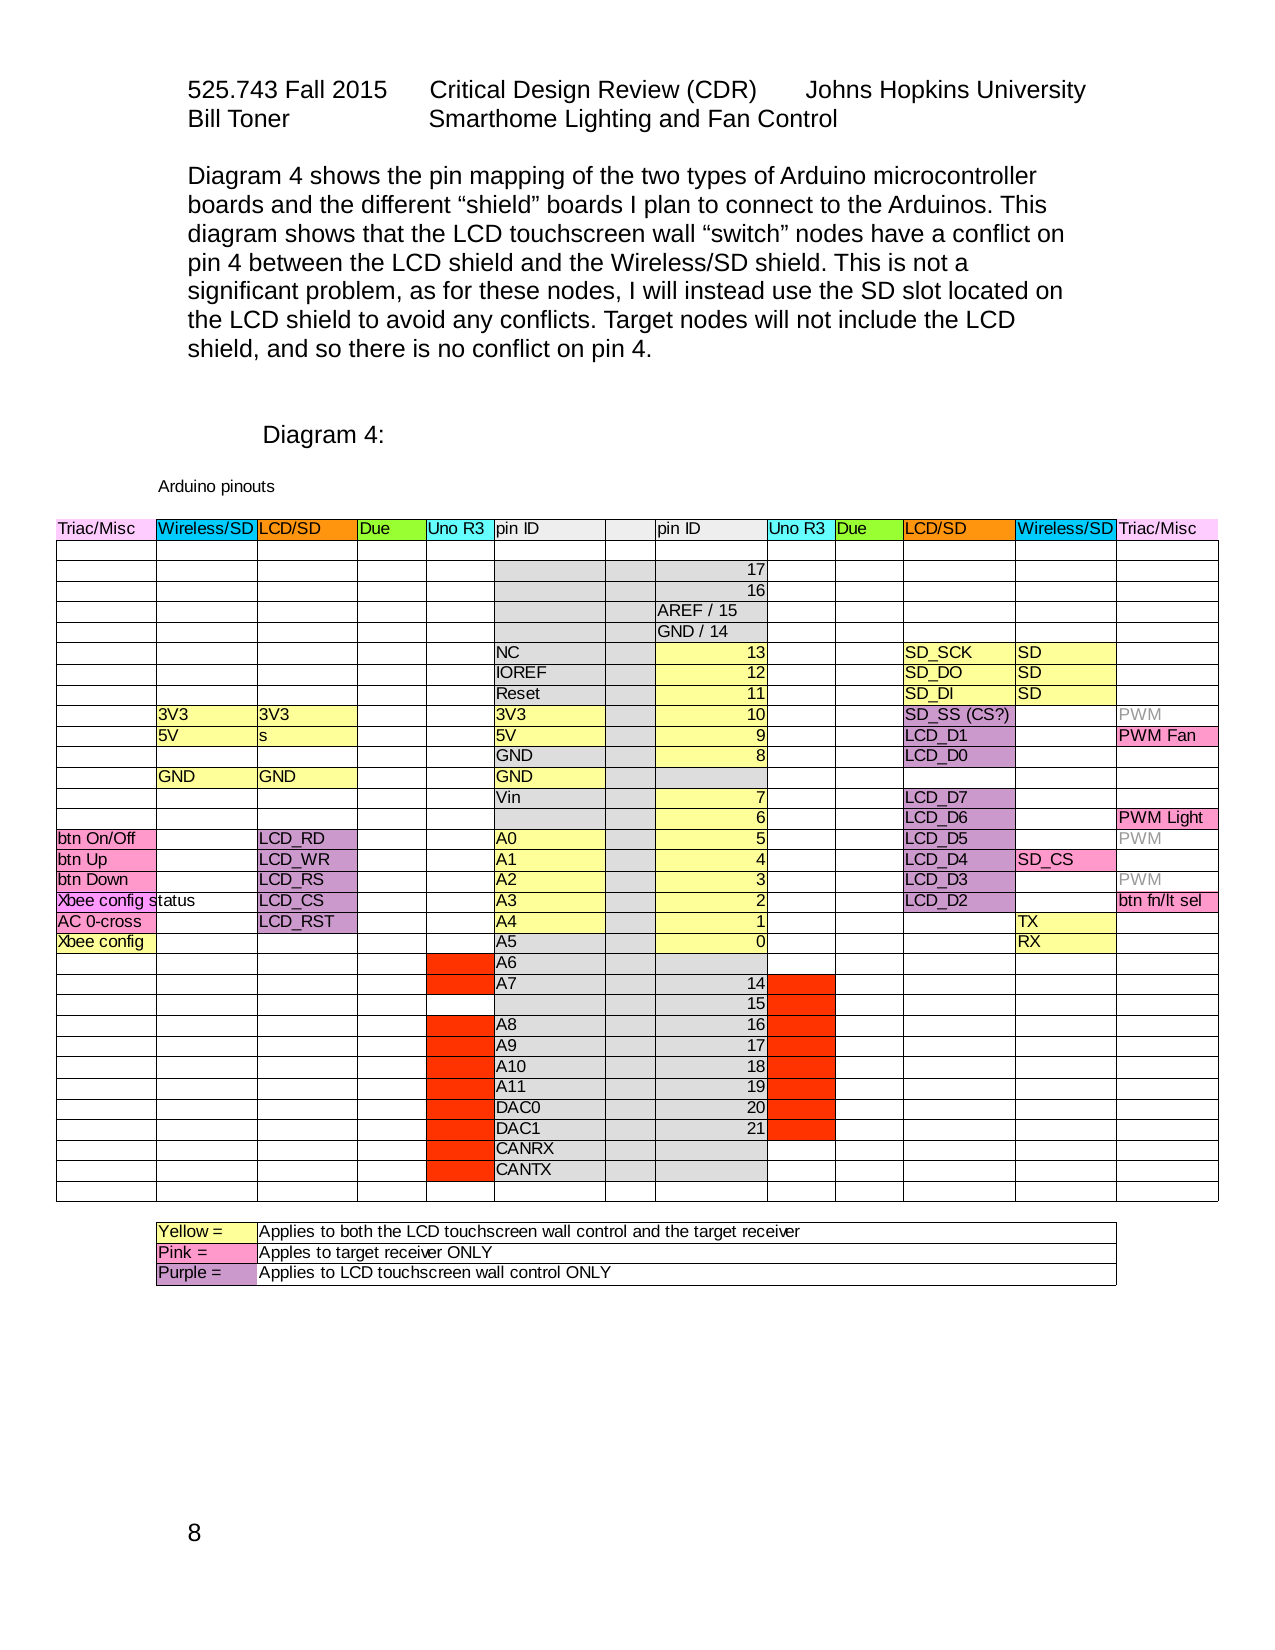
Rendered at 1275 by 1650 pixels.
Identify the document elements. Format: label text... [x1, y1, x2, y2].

text Diagram 4 shows the pin mapping of the two types of Arduino microcontroller boards and the different “shield” boards I plan to connect to the Arduinos. This diagram shows that the LCD touchscreen wall “switch” nodes have a conflict on pin 4 between the LCD shield and the Wireless/SD shield. This is not a significant problem, as for these nodes, I will instead use the SD slot located on the LCD shield to avoid any conflicts. Target nodes will not include the LCD shield, and so there is no conflict on pin 4. [187, 161, 1087, 362]
text Diagram 4: [187, 420, 1087, 449]
